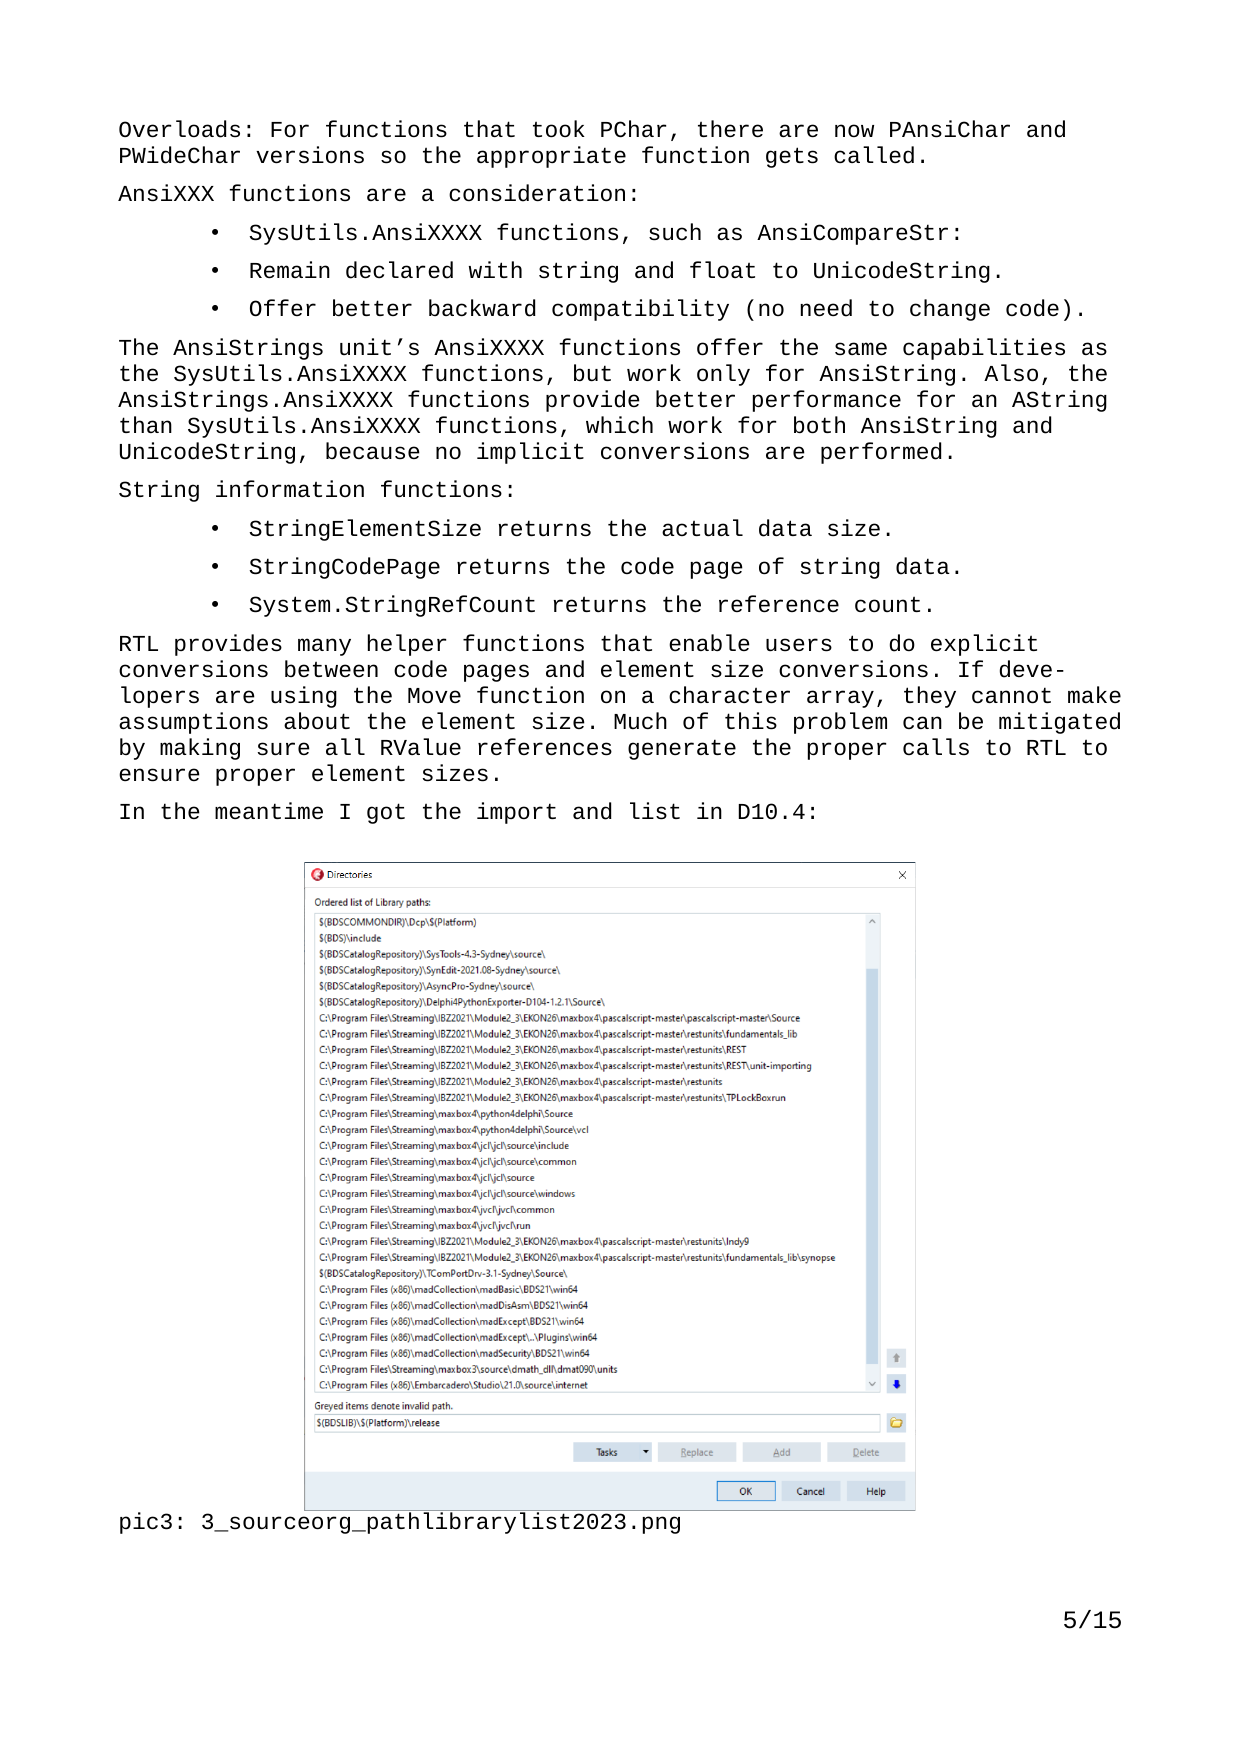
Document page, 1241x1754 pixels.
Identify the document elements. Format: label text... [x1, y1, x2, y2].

list System.StringRefCount returns the reference count. [211, 594, 1122, 620]
text AnsiXXX functions are a consideration: [118, 182, 1122, 208]
text The AnsiStrings unit’s AnsiXXXX functions offer the same capabilities as the SysUtils.AnsiXXXX functions, but work only for AnsiString. Also, the AnsiStrings.AnsiXXXX functions provide better performance for an AString than SysUtils.AnsiXXXX functions, which work for both AnsiString and UnicodeString, because no implicit conversions are performed. [118, 336, 1122, 466]
text RTL provides many helper functions that enable users to do explicit conversions between code pages and element size conversions. If deve-lopers are using the Move function on a character array, they cannot make assumptions about the element size. Much of this problem can be mitigated by making sure all RValue references generate the proper calls to RTL to ensure proper element sizes. [118, 632, 1122, 788]
list Remain declared with string and float to UnicodeString. [211, 259, 1122, 285]
list StringCodePage returns the code page of string data. [211, 555, 1122, 581]
list Offer better backward compatibility (no need to change code). [211, 298, 1122, 324]
text String information functions: [118, 478, 1122, 504]
list SysUtils.AnsiXXXX functions, such as AnsiCompareStr: [211, 221, 1122, 247]
picture [304, 862, 916, 1511]
text Overloads: For functions that took PChar, there are now PAnsiChar and PWideChar versions so the appropriate function gets called. [118, 118, 1122, 170]
text In the meantime I got the import and list in D10.4: [118, 800, 1122, 826]
list StringElementSize returns the actual data size. [211, 517, 1122, 543]
text pic3: 3_sourceorg_pathlibrarylist2023.png [118, 839, 1122, 1537]
